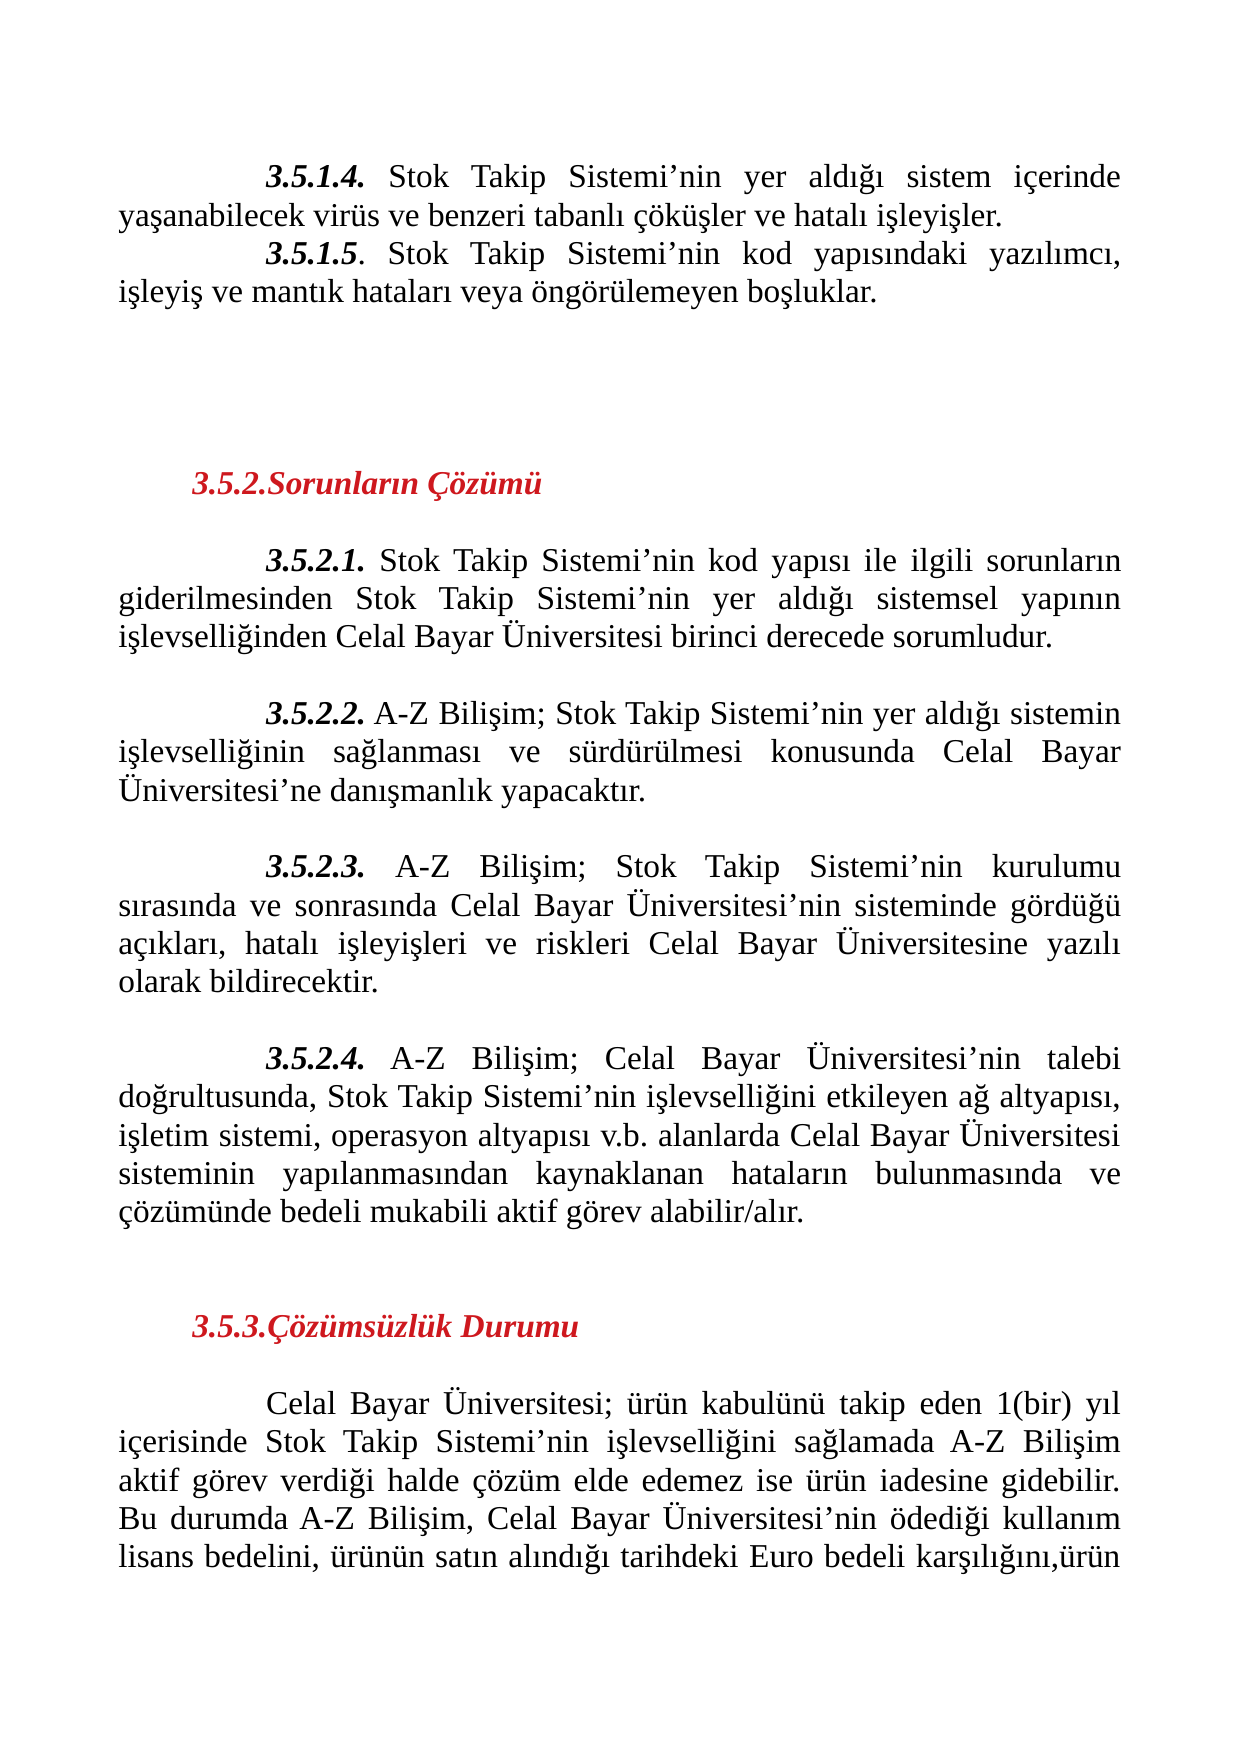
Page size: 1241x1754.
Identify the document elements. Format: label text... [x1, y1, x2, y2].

text 3.5.2.3. A-Z Bilişim; Stok Takip Sistemi’nin kurulumu sırasında ve sonrasında Celal Bayar Üniversitesi’nin sisteminde gördüğü açıkları, hatalı işleyişleri ve riskleri Celal Bayar Üniversitesine yazılı olarak bildirecektir. [118, 846, 1122, 1000]
text Celal Bayar Üniversitesi; ürün kabulünü takip eden 1(bir) yıl içerisinde Stok Takip Sistemi’nin işlevselliğini sağlamada A-Z Bilişim aktif görev verdiği halde çözüm elde edemez ise ürün iadesine gidebilir. Bu durumda A-Z Bilişim, Celal Bayar Üniversitesi’nin ödediği kullanım lisans bedelini, ürünün satın alındığı tarihdeki Euro bedeli karşılığını,ürün [118, 1383, 1122, 1575]
text 3.5.1.4. Stok Takip Sistemi’nin yer aldığı sistem içerinde yaşanabilecek virüs ve benzeri tabanlı çöküşler ve hatalı işleyişler. [118, 156, 1122, 233]
text 3.5.3.Çözümsüzlük Durumu [118, 1306, 1122, 1345]
text 3.5.2.4. A-Z Bilişim; Celal Bayar Üniversitesi’nin talebi doğrultusunda, Stok Takip Sistemi’nin işlevselliğini etkileyen ağ altyapısı, işletim sistemi, operasyon altyapısı v.b. alanlarda Celal Bayar Üniversitesi sisteminin yapılanmasından kaynaklanan hataların bulunmasında ve çözümünde bedeli mukabili aktif görev alabilir/alır. [118, 1038, 1122, 1230]
text 3.5.1.5. Stok Takip Sistemi’nin kod yapısındaki yazılımcı, işleyiş ve mantık hataları veya öngörülemeyen boşluklar. [118, 233, 1122, 310]
text 3.5.2.2. A-Z Bilişim; Stok Takip Sistemi’nin yer aldığı sistemin işlevselliğinin sağlanması ve sürdürülmesi konusunda Celal Bayar Üniversitesi’ne danışmanlık yapacaktır. [118, 693, 1122, 808]
text 3.5.2.1. Stok Takip Sistemi’nin kod yapısı ile ilgili sorunların giderilmesinden Stok Takip Sistemi’nin yer aldığı sistemsel yapının işlevselliğinden Celal Bayar Üniversitesi birinci derecede sorumludur. [118, 540, 1122, 655]
text 3.5.2.Sorunların Çözümü [118, 463, 1122, 501]
